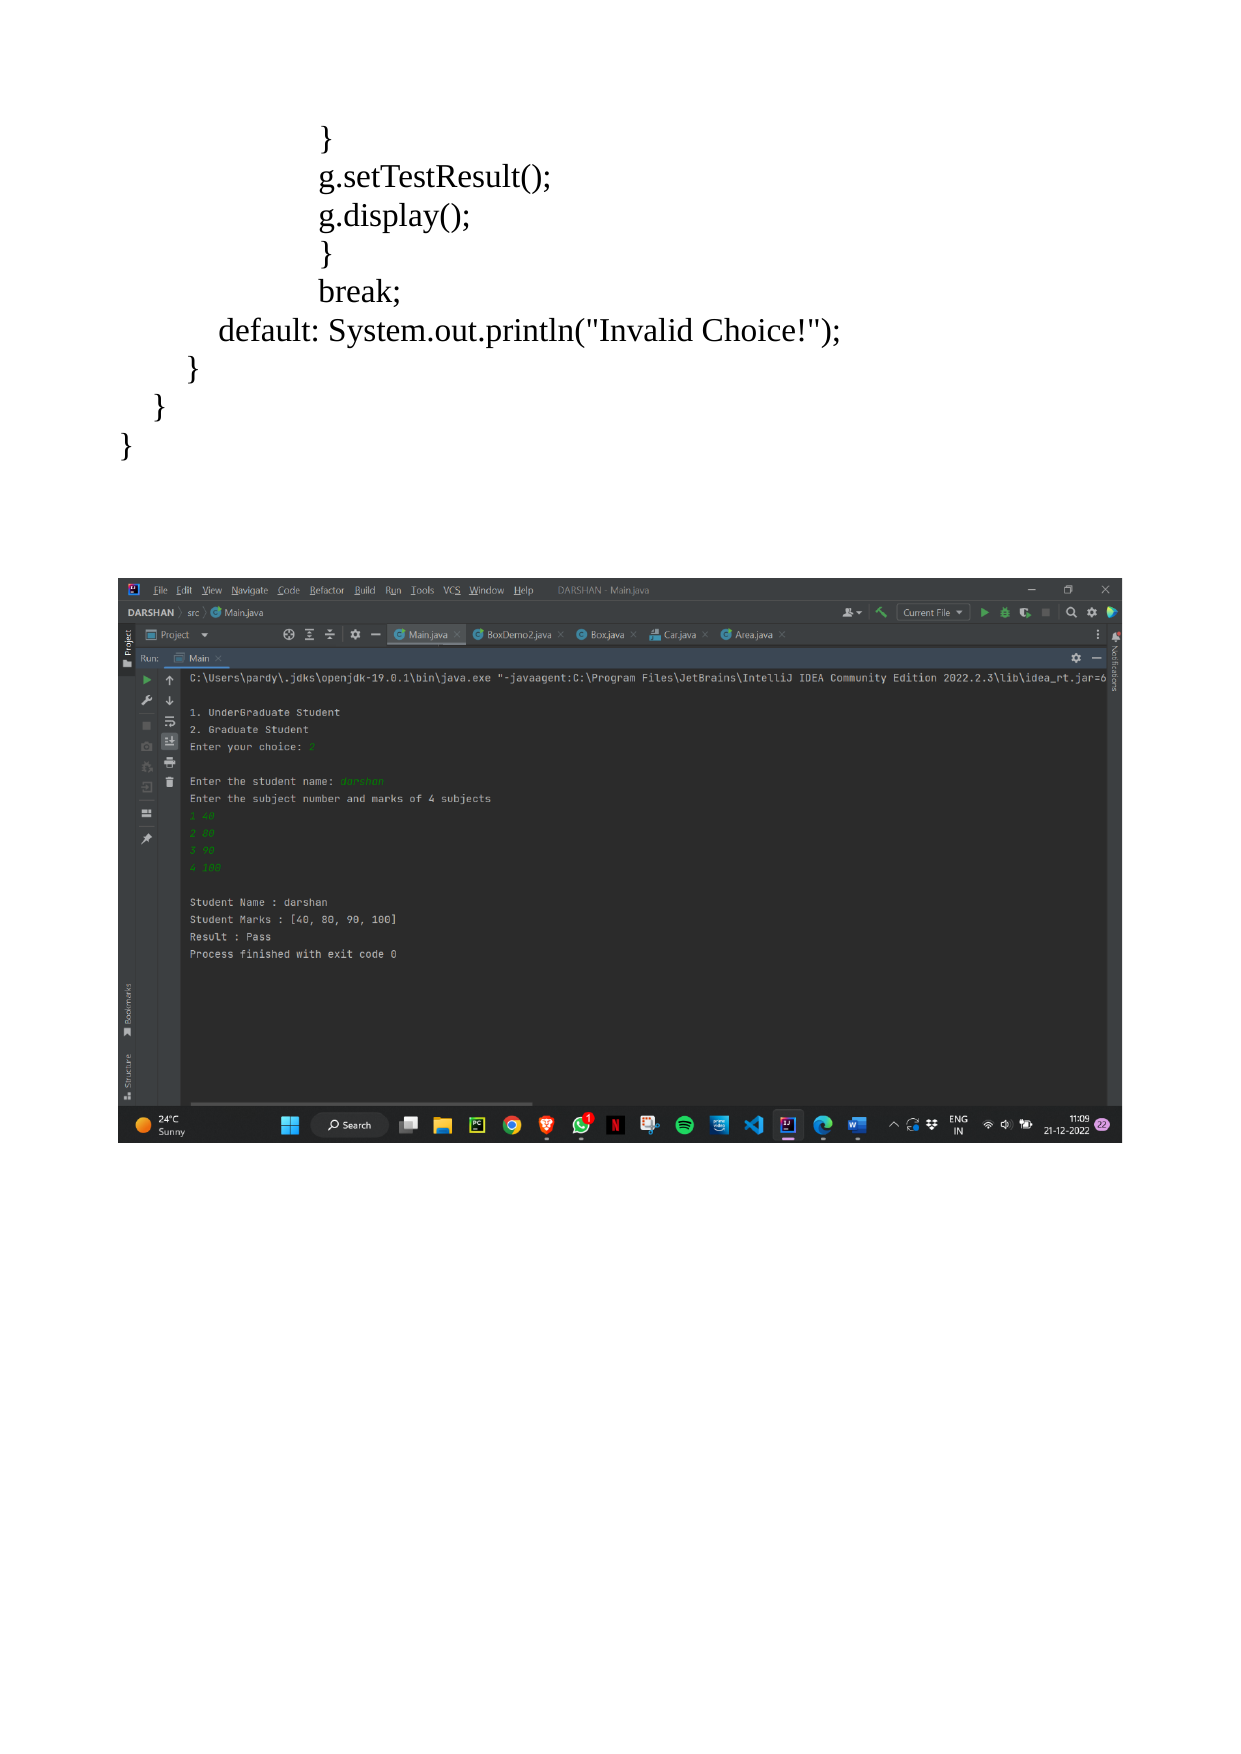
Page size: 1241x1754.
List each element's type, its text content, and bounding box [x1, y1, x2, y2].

text } [118, 425, 1122, 463]
text default: System.out.println("Invalid Choice!"); [118, 310, 1122, 348]
text } [118, 118, 1122, 156]
text } [118, 348, 1122, 386]
text g.display(); [118, 195, 1122, 233]
text } [118, 233, 1122, 271]
text g.setTestResult(); [118, 156, 1122, 195]
text break; [118, 271, 1122, 310]
text } [118, 386, 1122, 425]
